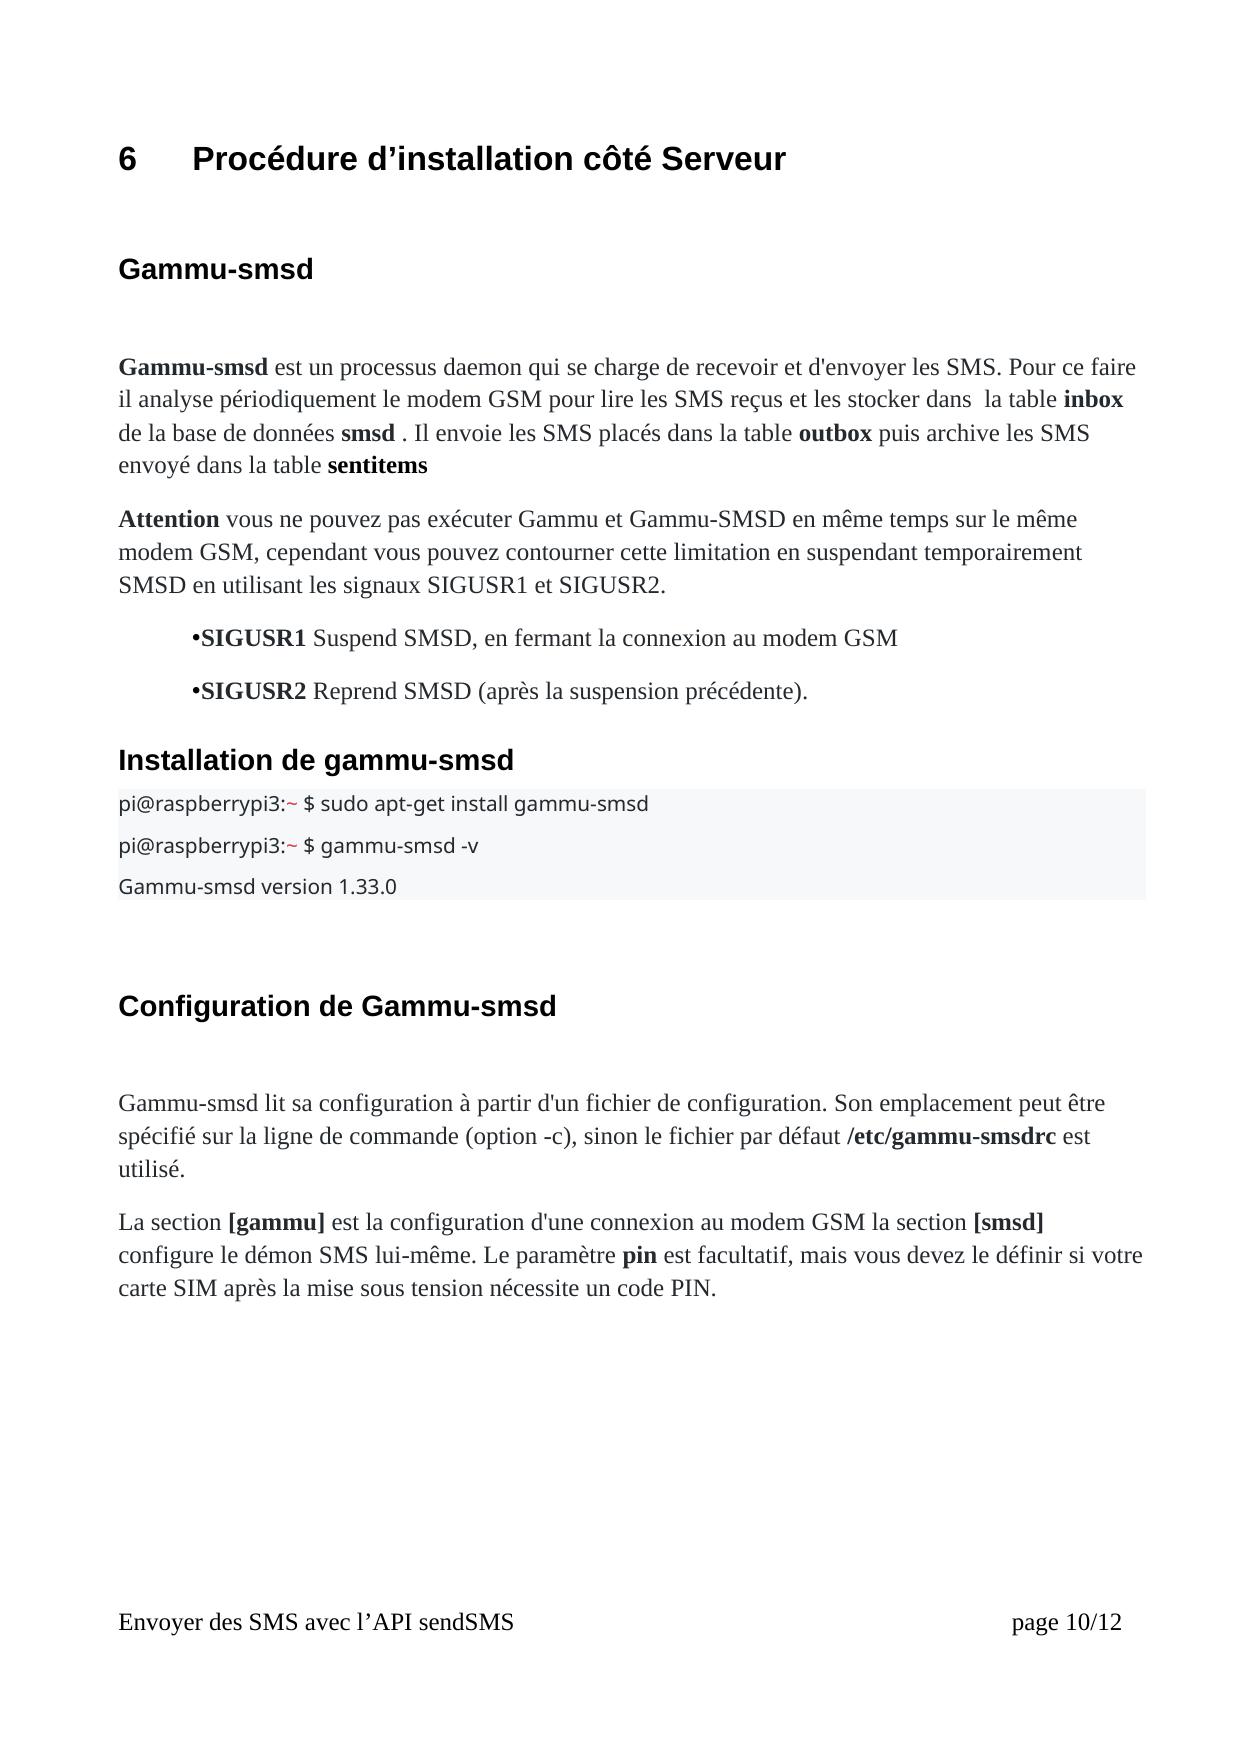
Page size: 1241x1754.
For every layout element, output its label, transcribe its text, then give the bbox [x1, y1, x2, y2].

subtitle Gammu-smsd [118, 252, 1146, 286]
text La section [gammu] est la configuration d'une connexion au modem GSM la section [smsd] configure le démon SMS lui-même. Le paramètre pin est facultatif, mais vous devez le définir si votre carte SIM après la mise sous tension nécessite un code PIN. [118, 1207, 1146, 1302]
text pi@raspberrypi3:~ $ gammu-smsd -v [118, 831, 1146, 859]
subtitle Procédure d’installation côté Serveur [118, 139, 1146, 178]
list SIGUSR2 Reprend SMSD (après la suspension précédente). [118, 676, 1146, 704]
text Gammu-smsd version 1.33.0 [118, 872, 1146, 900]
subtitle Configuration de Gammu-smsd [118, 988, 1146, 1022]
list SIGUSR1 Suspend SMSD, en fermant la connexion au modem GSM [118, 623, 1146, 651]
subtitle Installation de gammu-smsd [118, 743, 1146, 777]
text pi@raspberrypi3:~ $ sudo apt-get install gammu-smsd [118, 789, 1146, 818]
text Attention vous ne pouvez pas exécuter Gammu et Gammu-SMSD en même temps sur le même modem GSM, cependant vous pouvez contourner cette limitation en suspendant temporairement SMSD en utilisant les signaux SIGUSR1 et SIGUSR2. [118, 504, 1146, 598]
text Gammu-smsd est un processus daemon qui se charge de recevoir et d'envoyer les SMS. Pour ce faire il analyse périodiquement le modem GSM pour lire les SMS reçus et les stocker dans la table inbox de la base de données smsd . Il envoie les SMS placés dans la table outbox puis archive les SMS envoyé dans la table sentitems [118, 352, 1146, 479]
text Gammu-smsd lit sa configuration à partir d'un fichier de configuration. Son emplacement peut être spécifié sur la ligne de commande (option -c), sinon le fichier par défaut /etc/gammu-smsdrc est utilisé. [118, 1088, 1146, 1182]
